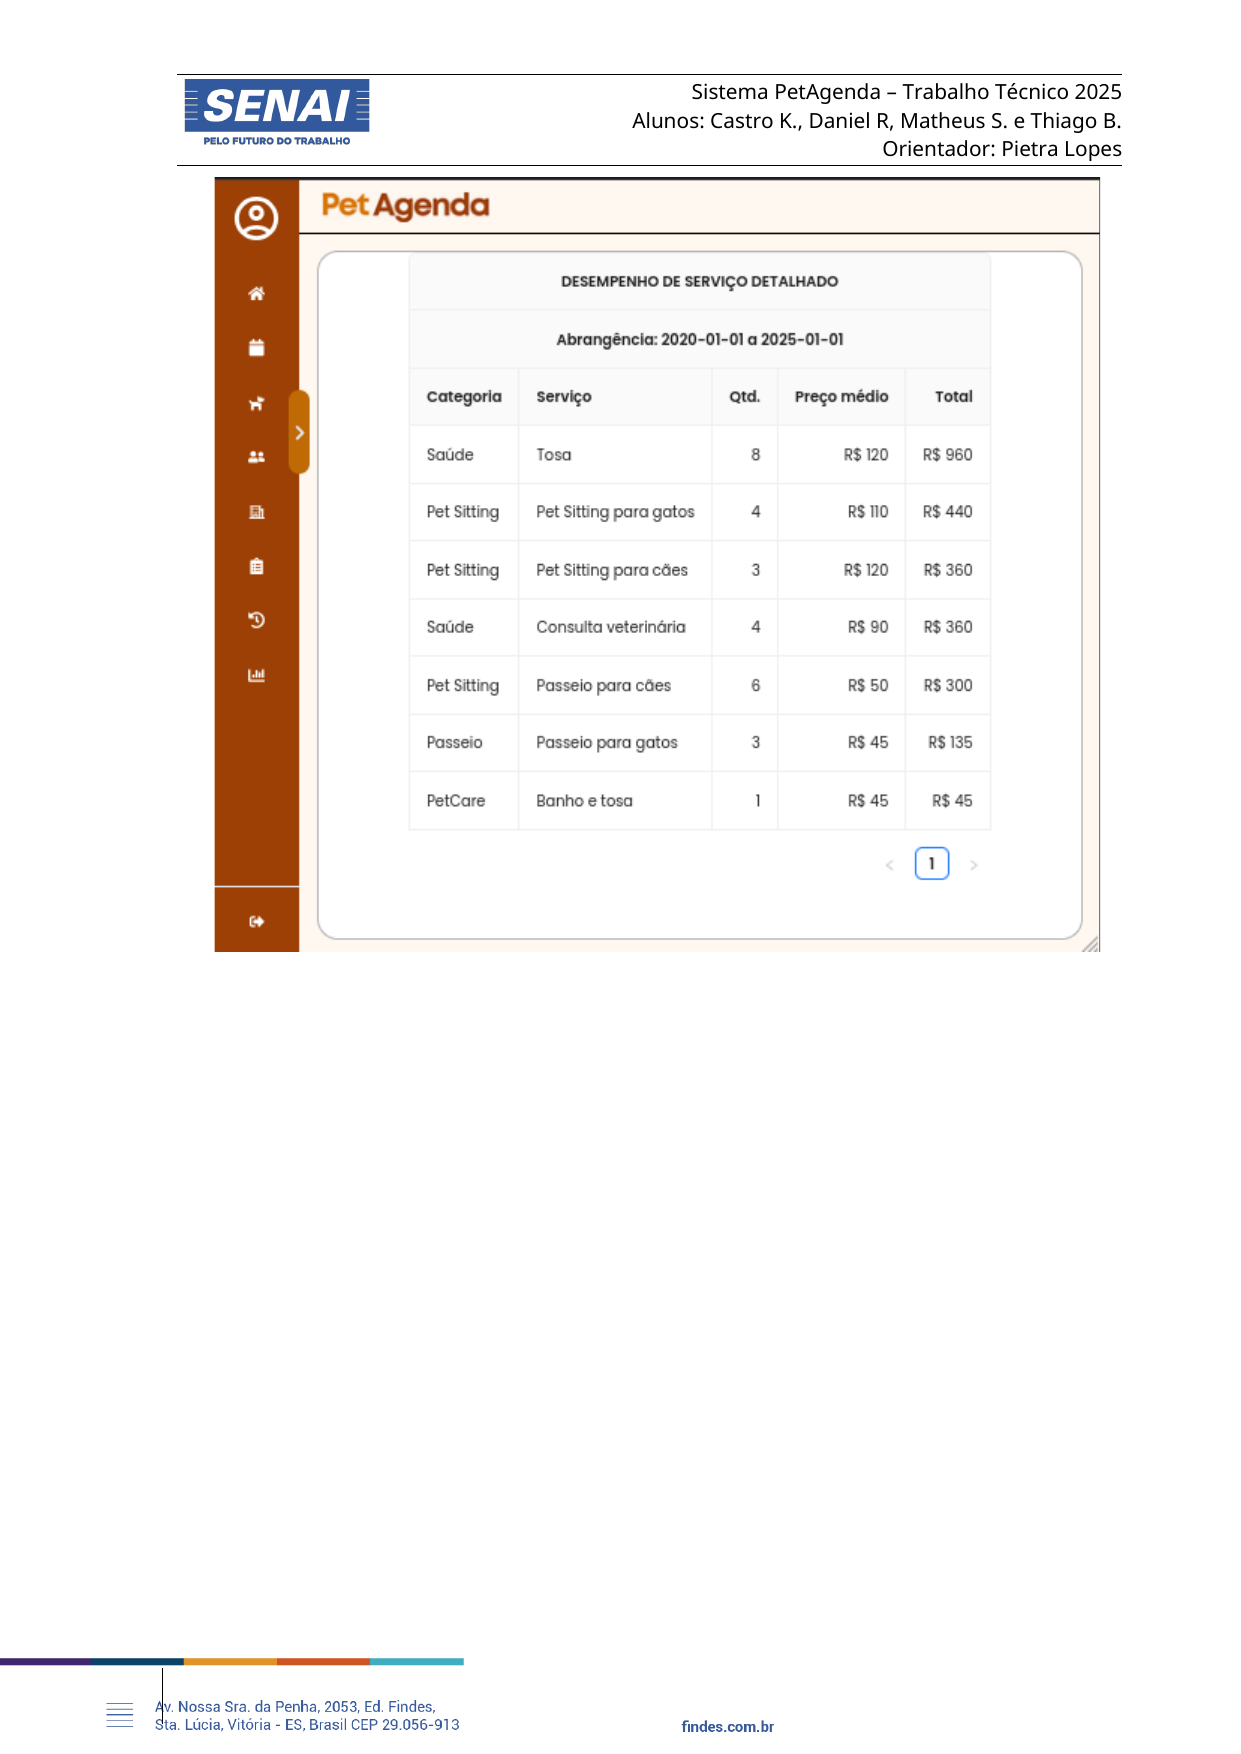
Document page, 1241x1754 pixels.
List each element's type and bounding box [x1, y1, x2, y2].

picture [11, 1652, 778, 1740]
picture [214, 177, 1101, 952]
